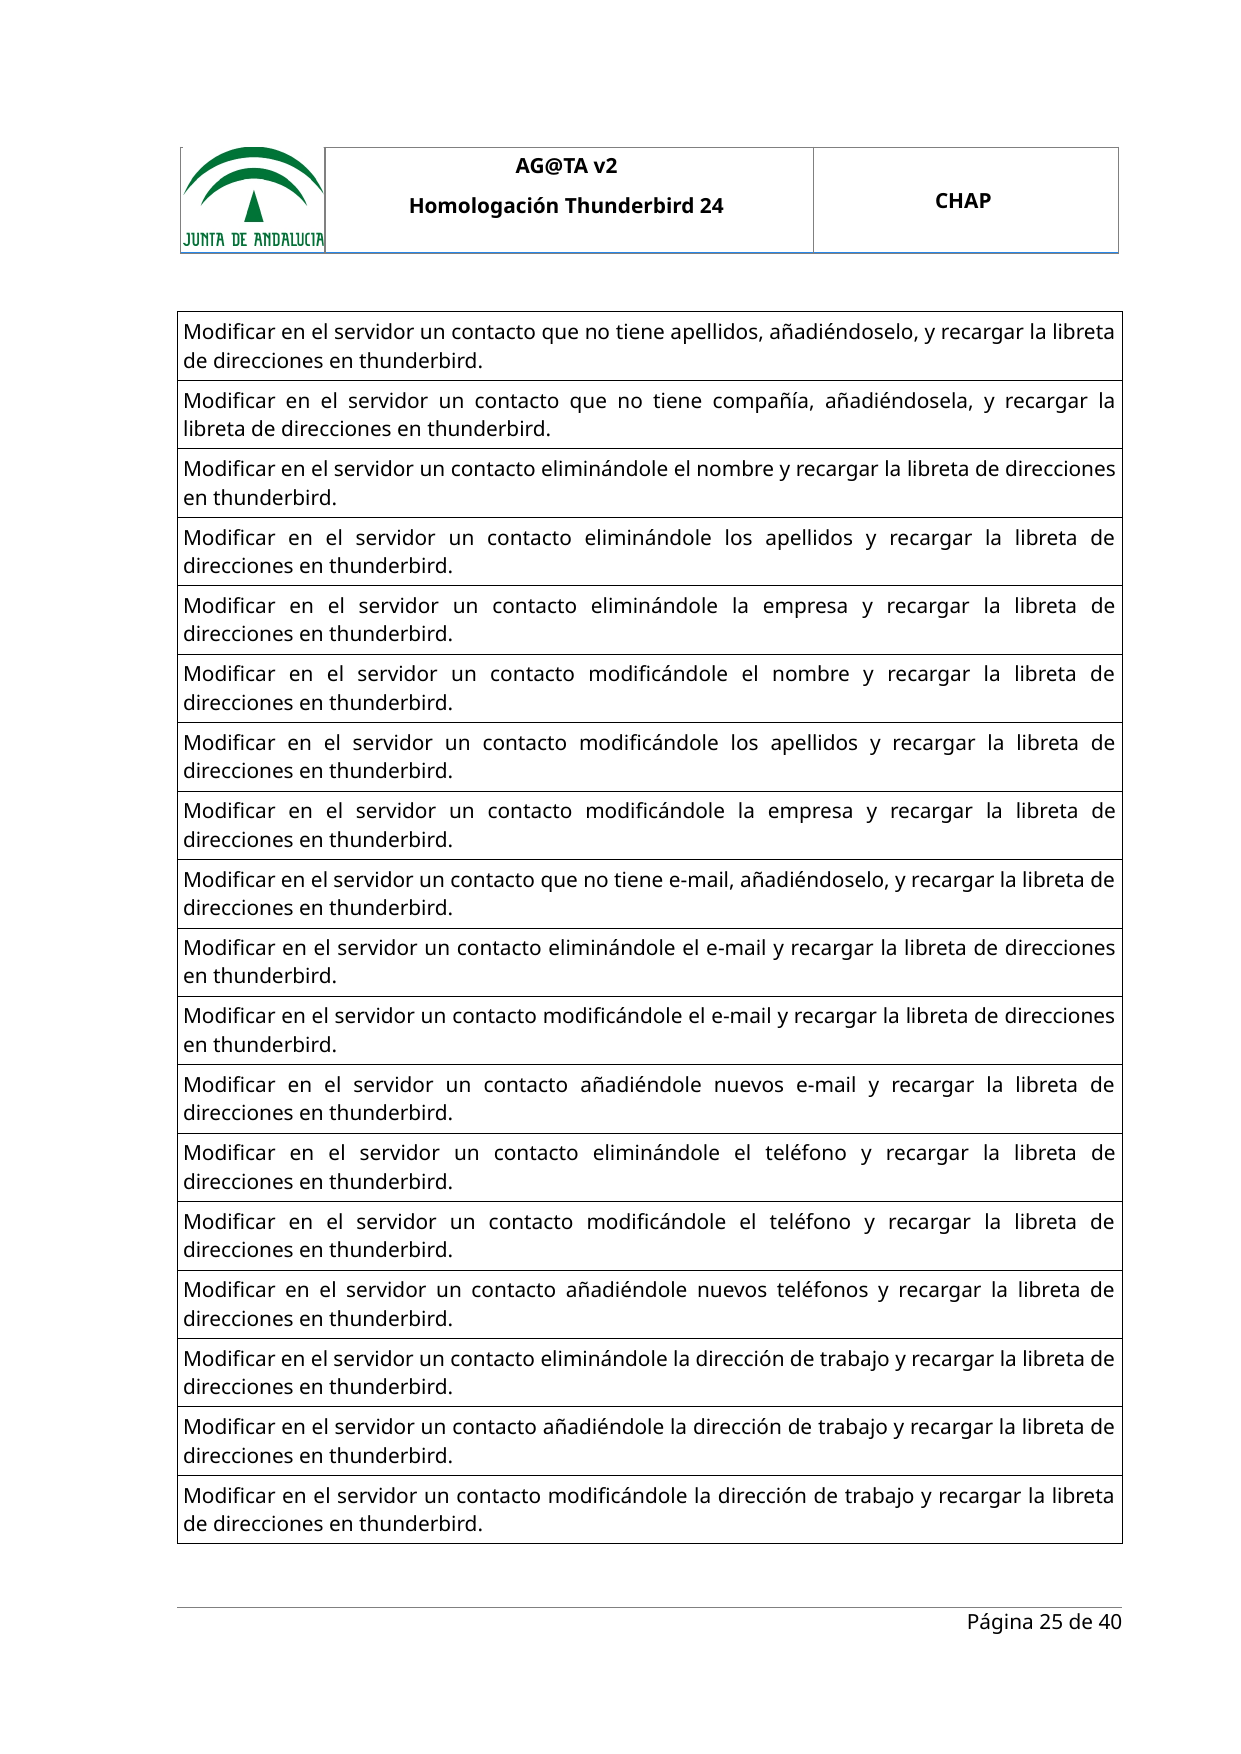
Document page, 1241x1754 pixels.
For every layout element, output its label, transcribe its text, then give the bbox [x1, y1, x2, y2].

table_cell Modificar en el servidor un contacto eliminándole los apellidos y recargar la libreta de direcciones en thunderbird. [178, 518, 1122, 585]
table_cell Modificar en el servidor un contacto añadiéndole la dirección de trabajo y recargar la libreta de direcciones en thunderbird. [178, 1407, 1122, 1475]
table_cell Modificar en el servidor un contacto añadiéndole nuevos e-mail y recargar la libreta de direcciones en thunderbird. [178, 1065, 1122, 1133]
picture [183, 147, 324, 246]
table_cell Modificar en el servidor un contacto eliminándole la empresa y recargar la libreta de direcciones en thunderbird. [178, 586, 1122, 654]
table_cell Modificar en el servidor un contacto modificándole el nombre y recargar la libreta de direcciones en thunderbird. [178, 655, 1122, 722]
table_cell Modificar en el servidor un contacto que no tiene e-mail, añadiéndoselo, y recargar la libreta de direcciones en thunderbird. [178, 860, 1122, 927]
table_cell Modificar en el servidor un contacto modificándole el teléfono y recargar la libreta de direcciones en thunderbird. [178, 1202, 1122, 1269]
table_cell Modificar en el servidor un contacto modificándole la empresa y recargar la libreta de direcciones en thunderbird. [178, 792, 1122, 859]
table_cell Modificar en el servidor un contacto eliminándole el teléfono y recargar la libreta de direcciones en thunderbird. [178, 1134, 1122, 1201]
table_cell Modificar en el servidor un contacto eliminándole la dirección de trabajo y recargar la libreta de direcciones en thunderbird. [178, 1339, 1122, 1406]
table_cell Modificar en el servidor un contacto modificándole el e-mail y recargar la libreta de direcciones en thunderbird. [178, 997, 1122, 1064]
table_cell Modificar en el servidor un contacto eliminándole el nombre y recargar la libreta de direcciones en thunderbird. [178, 449, 1122, 517]
table_cell Modificar en el servidor un contacto añadiéndole nuevos teléfonos y recargar la libreta de direcciones en thunderbird. [178, 1271, 1122, 1338]
table_cell Modificar en el servidor un contacto modificándole la dirección de trabajo y recargar la libreta de direcciones en thunderbird. [178, 1476, 1122, 1543]
table_cell Modificar en el servidor un contacto modificándole los apellidos y recargar la libreta de direcciones en thunderbird. [178, 723, 1122, 791]
table_cell Modificar en el servidor un contacto eliminándole el e-mail y recargar la libreta de direcciones en thunderbird. [178, 929, 1122, 996]
table_cell Modificar en el servidor un contacto que no tiene compañía, añadiéndosela, y recargar la libreta de direcciones en thunderbird. [178, 381, 1122, 448]
table_cell Modificar en el servidor un contacto que no tiene apellidos, añadiéndoselo, y recargar la libreta de direcciones en thunderbird. [178, 312, 1122, 380]
